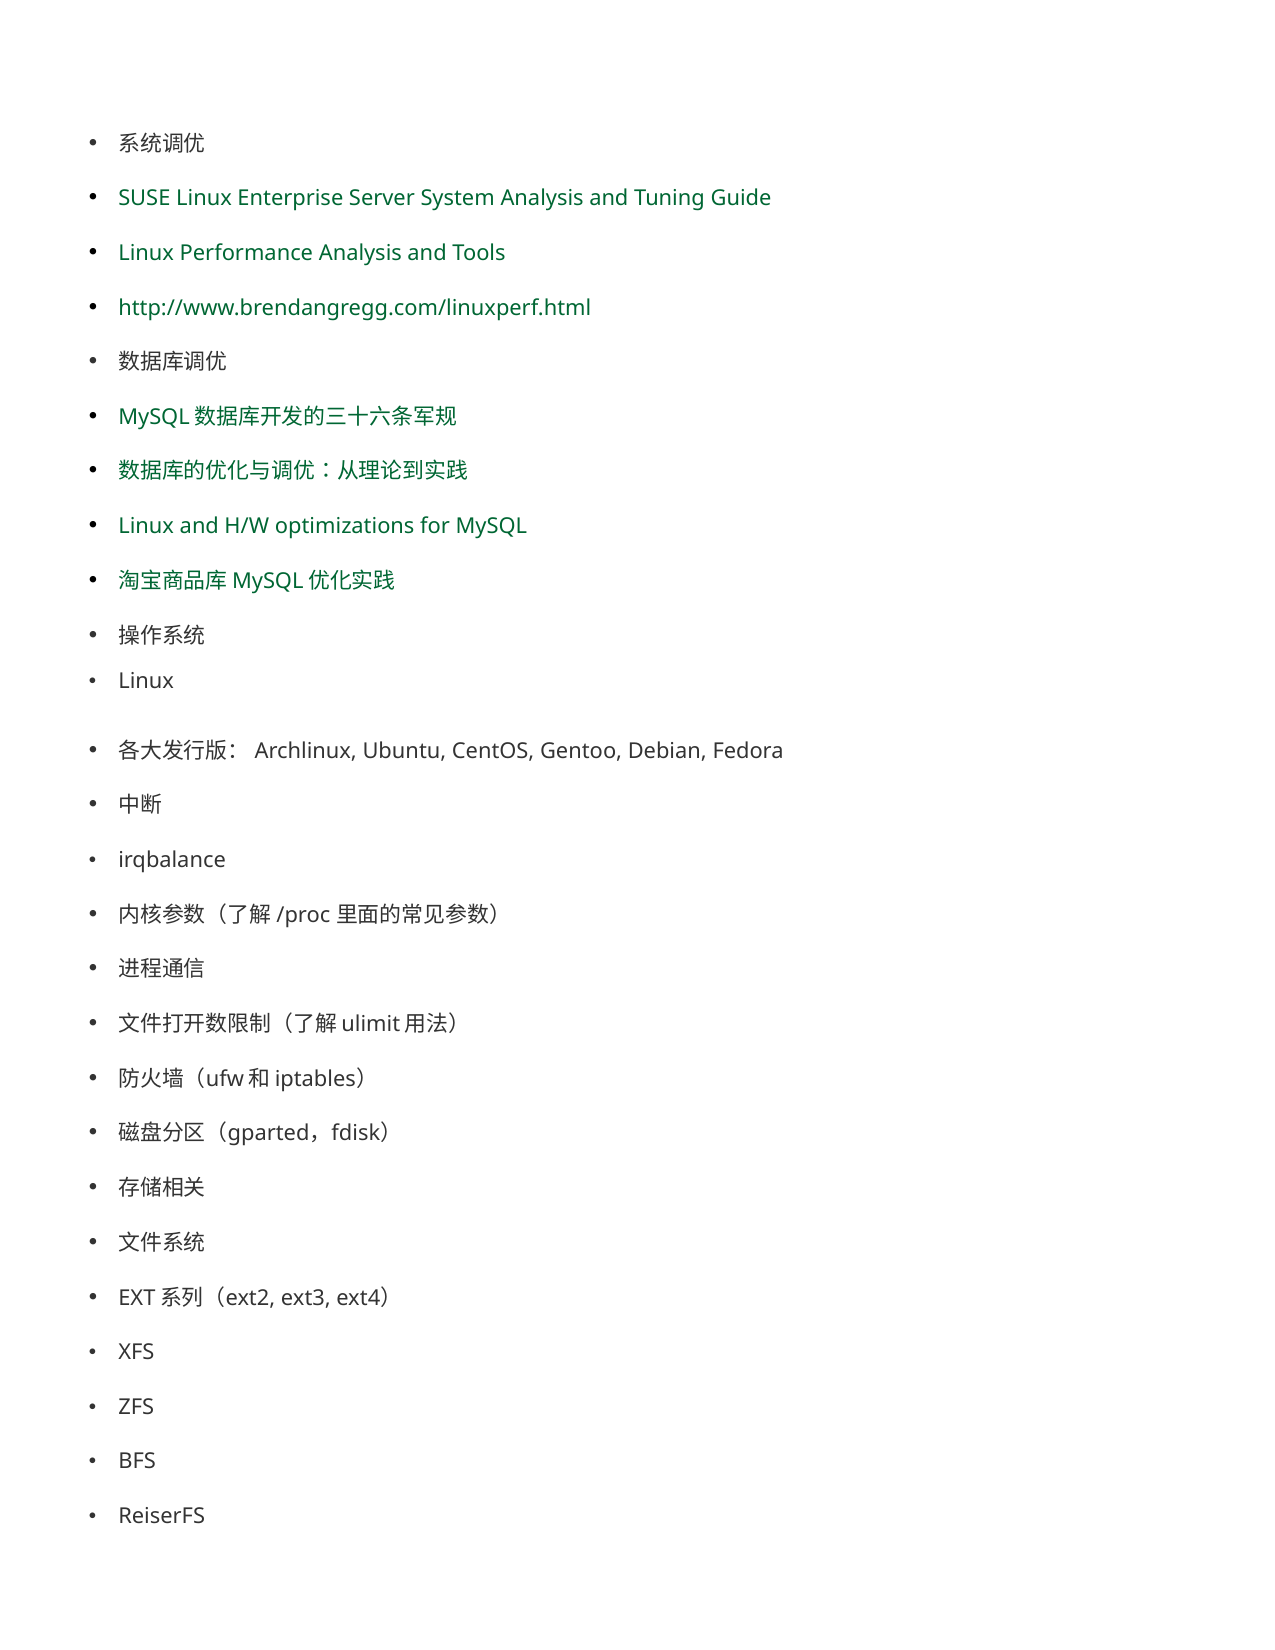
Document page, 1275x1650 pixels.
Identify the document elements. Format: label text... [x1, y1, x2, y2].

list 数据库调优 [118, 337, 1157, 376]
list 系统调优 [118, 118, 1157, 157]
list http://www.brendangregg.com/linuxperf.html [118, 282, 1157, 321]
list 防火墙（ufw和iptables） [118, 1053, 1157, 1092]
list 磁盘分区（gparted，fdisk） [118, 1108, 1157, 1147]
list Linux [118, 665, 1157, 695]
list 各大发行版： Archlinux, Ubuntu, CentOS, Gentoo, Debian, Fedora [118, 725, 1157, 764]
list BFS [118, 1436, 1157, 1475]
list 文件系统 [118, 1217, 1157, 1257]
list irqbalance [118, 835, 1157, 874]
list MySQL数据库开发的三十六条军规 [118, 392, 1157, 431]
list ZFS [118, 1382, 1157, 1421]
list 中断 [118, 780, 1157, 819]
list 淘宝商品库MySQL优化实践 [118, 556, 1157, 595]
list Linux Performance Analysis and Tools [118, 227, 1157, 267]
list ReiserFS [118, 1491, 1157, 1530]
list SUSE Linux Enterprise Server System Analysis and Tuning Guide [118, 173, 1157, 212]
list 存储相关 [118, 1163, 1157, 1202]
list XFS [118, 1327, 1157, 1366]
list 数据库的优化与调优：从理论到实践 [118, 446, 1157, 485]
list 进程通信 [118, 944, 1157, 983]
list Linux and H/W optimizations for MySQL [118, 501, 1157, 540]
list EXT系列（ext2, ext3, ext4） [118, 1272, 1157, 1311]
list 操作系统 [118, 610, 1157, 649]
list 文件打开数限制（了解ulimit用法） [118, 999, 1157, 1038]
list 内核参数（了解 /proc 里面的常见参数） [118, 889, 1157, 928]
